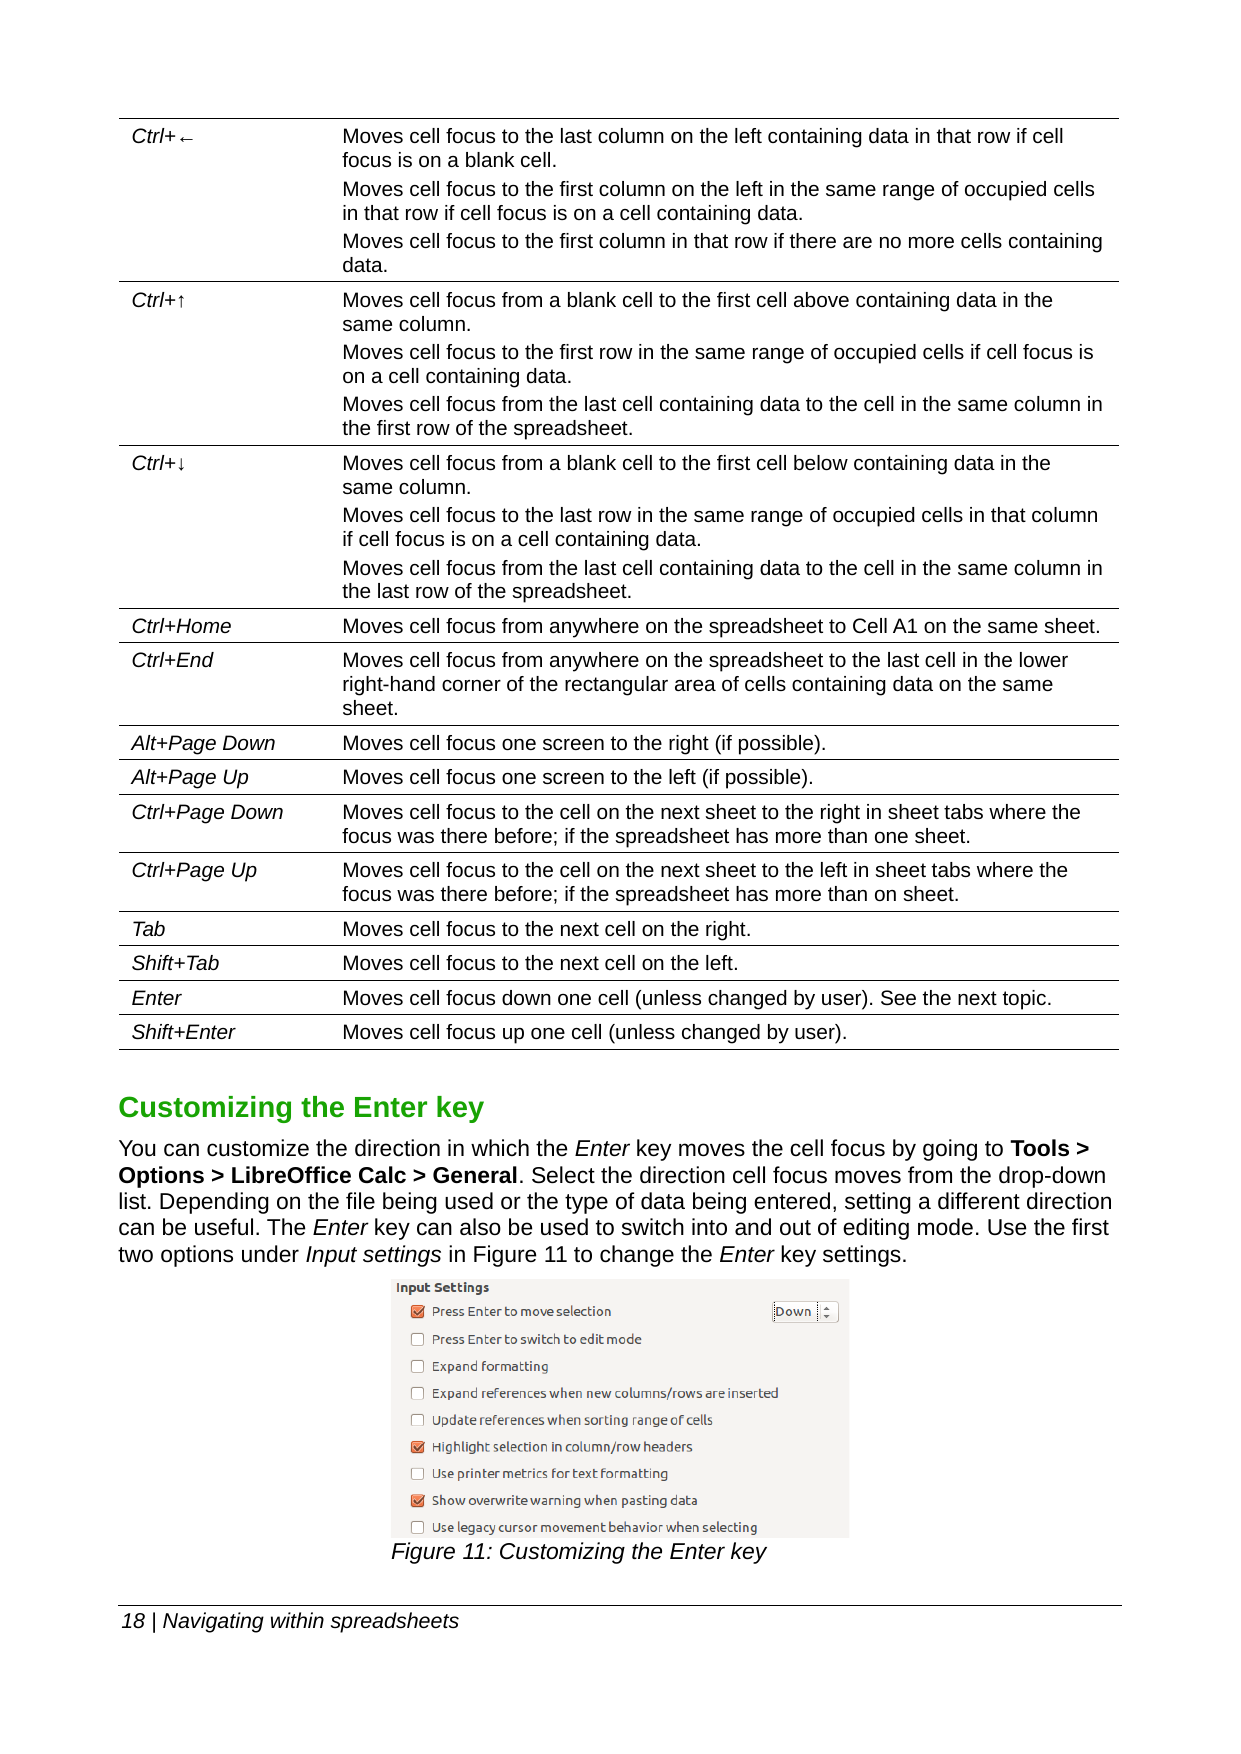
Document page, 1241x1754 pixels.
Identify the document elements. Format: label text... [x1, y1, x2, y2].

table_cell Tab [119, 912, 330, 945]
table_cell Ctrl+Page Down [119, 795, 330, 852]
subtitle Customizing the Enter key [118, 1090, 1122, 1123]
text You can customize the direction in which the Enter key moves the cell focus by going to Tools > Options > LibreOffice Calc > General. Select the direction cell focus moves from the drop-down list. Depending on the file being used or the type of data being entered, setting a different direction can be useful. The Enter key can also be used to switch into and out of editing mode. Use the first two options under Input settings in Figure 11 to change the Enter key settings. [118, 1135, 1122, 1267]
table_cell Ctrl+↑ [119, 282, 330, 444]
table_cell Moves cell focus to the next cell on the right. [330, 912, 1119, 945]
table_cell Ctrl+Home [119, 609, 330, 642]
table_cell Moves cell focus one screen to the right (if possible). [330, 726, 1119, 759]
table_cell Moves cell focus from a blank cell to the first cell above containing data in the same column. Moves cell focus to the first row in the same range of occupied cells if cell focus is on a cell containing data. Moves cell focus from the last cell containing data to the cell in the same column in the first row of the spreadsheet. [330, 282, 1119, 444]
picture [390, 1279, 850, 1538]
table_cell Moves cell focus to the last column on the left containing data in that row if cell focus is on a blank cell. Moves cell focus to the first column on the left in the same range of occupied cells in that row if cell focus is on a cell containing data. Moves cell focus to the first column in that row if there are no more cells containing data. [330, 119, 1119, 281]
table_cell Moves cell focus up one cell (unless changed by user). [330, 1015, 1119, 1048]
table_cell Moves cell focus to the cell on the next sheet to the right in sheet tabs where the focus was there before; if the spreadsheet has more than one sheet. [330, 795, 1119, 852]
table_cell Ctrl+End [119, 643, 330, 725]
table_cell Alt+Page Down [119, 726, 330, 759]
table_cell Ctrl+↓ [119, 446, 330, 608]
table_cell Moves cell focus from anywhere on the spreadsheet to the last cell in the lower right-hand corner of the rectangular area of cells containing data on the same sheet. [330, 643, 1119, 725]
table_cell Moves cell focus one screen to the left (if possible). [330, 760, 1119, 794]
table_cell Shift+Enter [119, 1015, 330, 1048]
table_cell Moves cell focus to the next cell on the left. [330, 946, 1119, 979]
table_cell Ctrl+← [119, 119, 330, 281]
table_cell Moves cell focus down one cell (unless changed by user). See the next topic. [330, 981, 1119, 1014]
table_cell Shift+Tab [119, 946, 330, 979]
table_cell Moves cell focus from a blank cell to the first cell below containing data in the same column. Moves cell focus to the last row in the same range of occupied cells in that column if cell focus is on a cell containing data. Moves cell focus from the last cell containing data to the cell in the same column in the last row of the spreadsheet. [330, 446, 1119, 608]
text Figure 11: Customizing the Enter key [391, 1538, 849, 1564]
table_cell Enter [119, 981, 330, 1014]
table_cell Alt+Page Up [119, 760, 330, 794]
table_cell Moves cell focus to the cell on the next sheet to the left in sheet tabs where the focus was there before; if the spreadsheet has more than on sheet. [330, 853, 1119, 911]
table_cell Ctrl+Page Up [119, 853, 330, 911]
table_cell Moves cell focus from anywhere on the spreadsheet to Cell A1 on the same sheet. [330, 609, 1119, 642]
